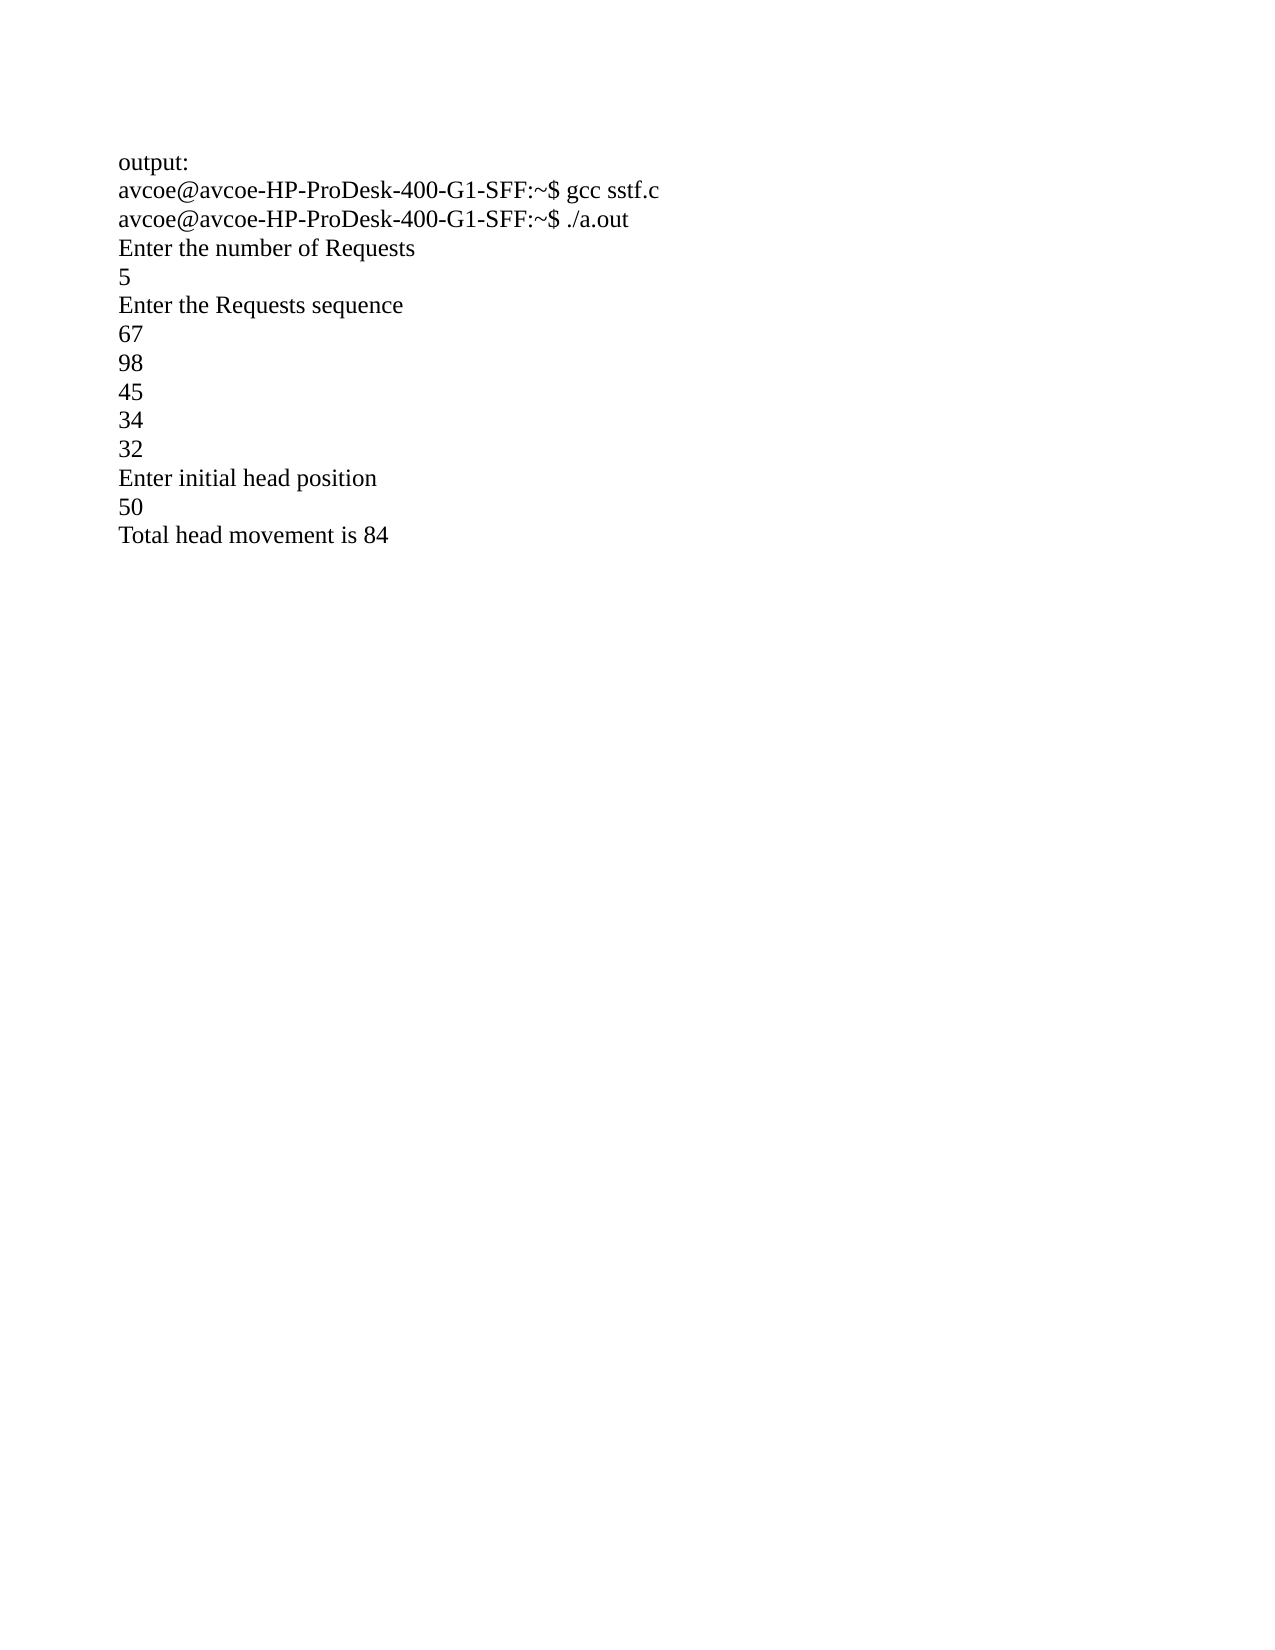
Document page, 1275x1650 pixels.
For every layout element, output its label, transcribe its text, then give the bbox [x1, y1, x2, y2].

text 67 [118, 319, 1157, 348]
text avcoe@avcoe-HP-ProDesk-400-G1-SFF:~$ ./a.out [118, 204, 1157, 233]
text 45 [118, 377, 1157, 406]
text 34 [118, 406, 1157, 434]
text 5 [118, 262, 1157, 291]
text Total head movement is 84 [118, 521, 1157, 549]
text output: [118, 147, 1157, 176]
text 50 [118, 492, 1157, 521]
text Enter the number of Requests [118, 233, 1157, 262]
text Enter initial head position [118, 463, 1157, 492]
text avcoe@avcoe-HP-ProDesk-400-G1-SFF:~$ gcc sstf.c [118, 176, 1157, 204]
text 98 [118, 348, 1157, 377]
text 32 [118, 434, 1157, 463]
text Enter the Requests sequence [118, 291, 1157, 319]
